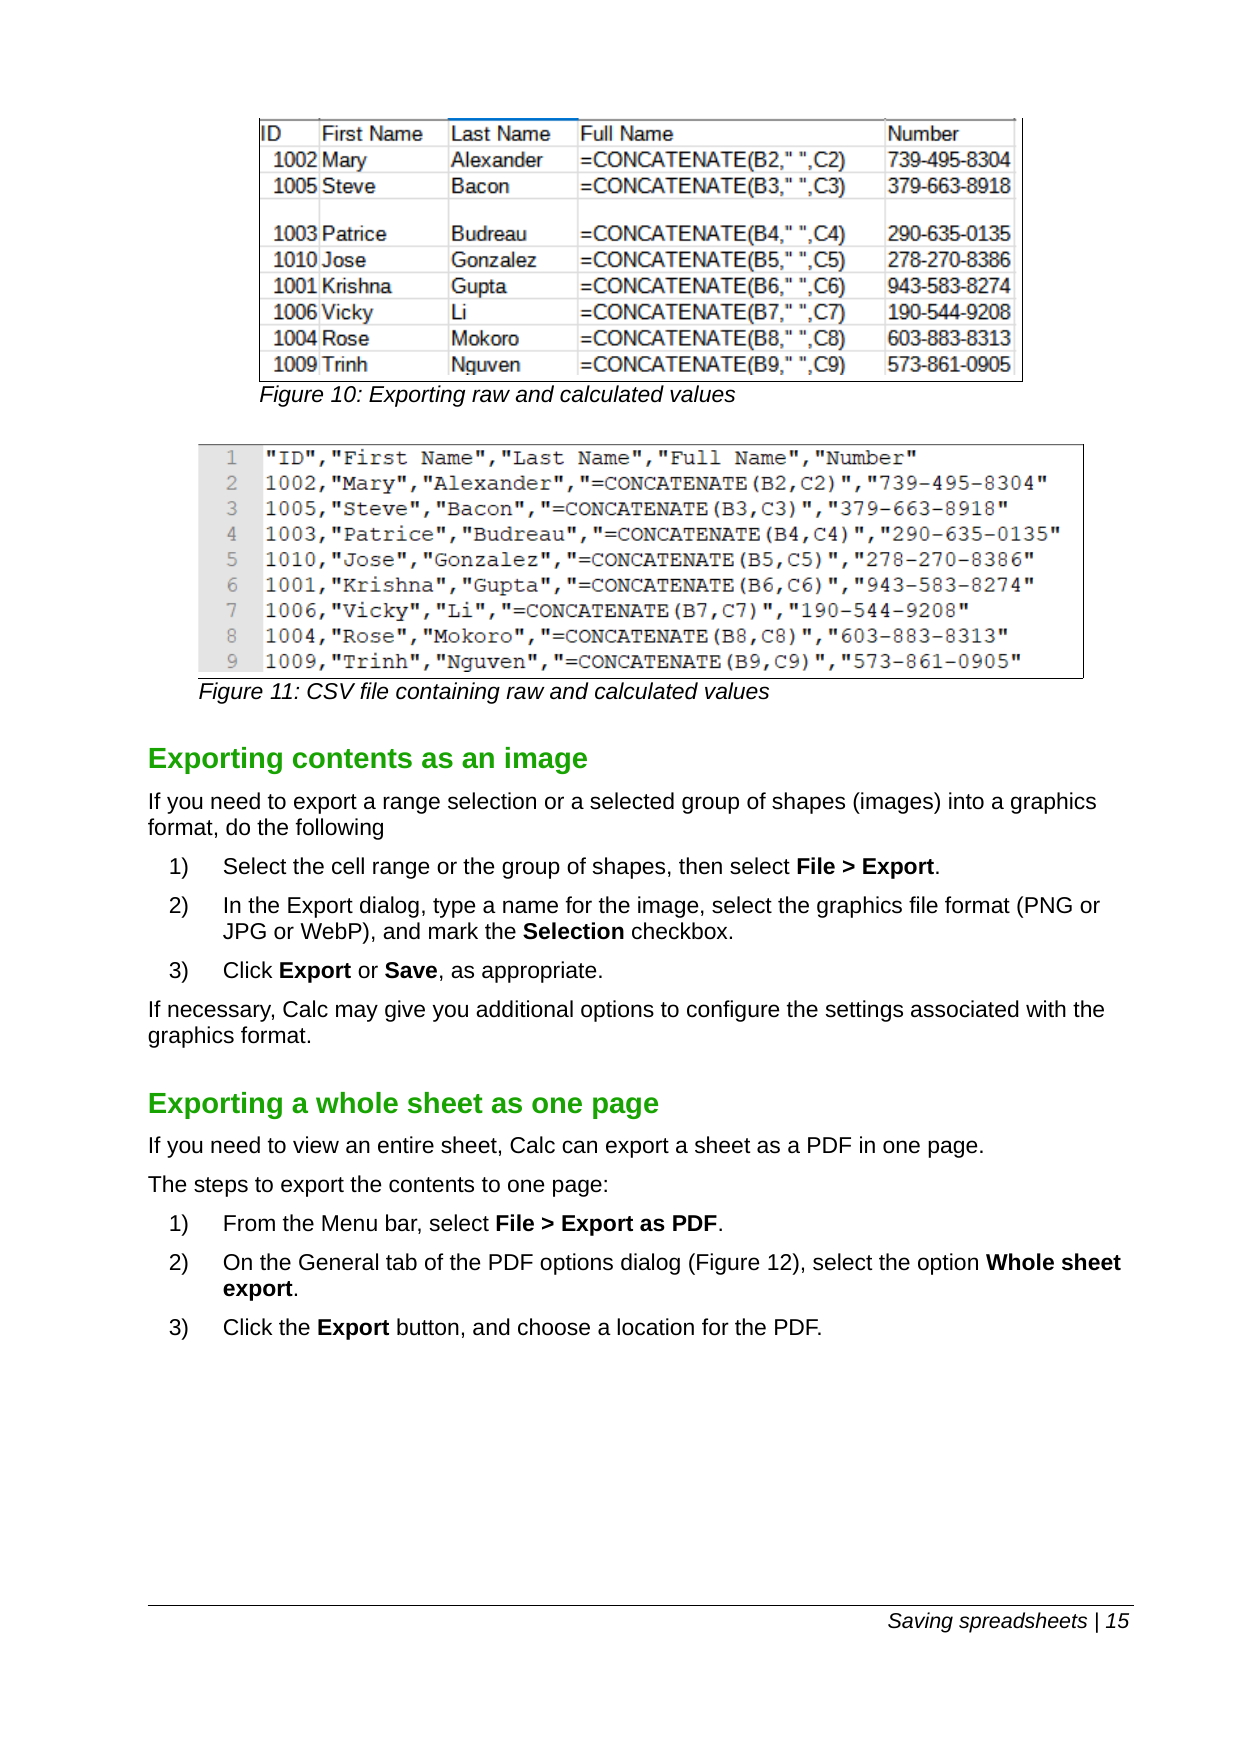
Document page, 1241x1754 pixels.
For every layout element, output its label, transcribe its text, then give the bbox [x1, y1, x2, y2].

subtitle Exporting a whole sheet as one page [148, 1086, 1134, 1119]
list On the General tab of the PDF options dialog (Figure 12), select the option Whole sheet export. [189, 1248, 1134, 1301]
text If necessary, Calc may give you additional options to configure the settings associated with the graphics format. [148, 996, 1134, 1048]
list Select the cell range or the group of shapes, then select File > Export. [189, 853, 1134, 879]
list Click Export or Save, as appropriate. [189, 957, 1134, 983]
subtitle Exporting contents as an image [148, 742, 1134, 775]
list From the Menu bar, select File > Export as PDF. [189, 1210, 1134, 1236]
text The steps to export the contents to one page: [148, 1171, 1134, 1197]
text [198, 672, 1083, 678]
text Figure 11: CSV file containing raw and calculated values [198, 679, 1083, 704]
list Click the Export button, and choose a location for the PDF. [189, 1314, 1134, 1340]
text If you need to view an entire sheet, Calc can export a sheet as a PDF in one page. [148, 1132, 1134, 1158]
list If you need to export a range selection or a selected group of shapes (images) into a graphics format, do the following [148, 788, 1134, 840]
picture [260, 118, 1017, 375]
list In the Export dialog, type a name for the image, select the graphics file format (PNG or JPG or WebP), and mark the Selection checkbox. [189, 892, 1134, 944]
text [260, 118, 1022, 381]
picture [198, 444, 1083, 672]
text Figure 10: Exporting raw and calculated values [259, 382, 1022, 407]
